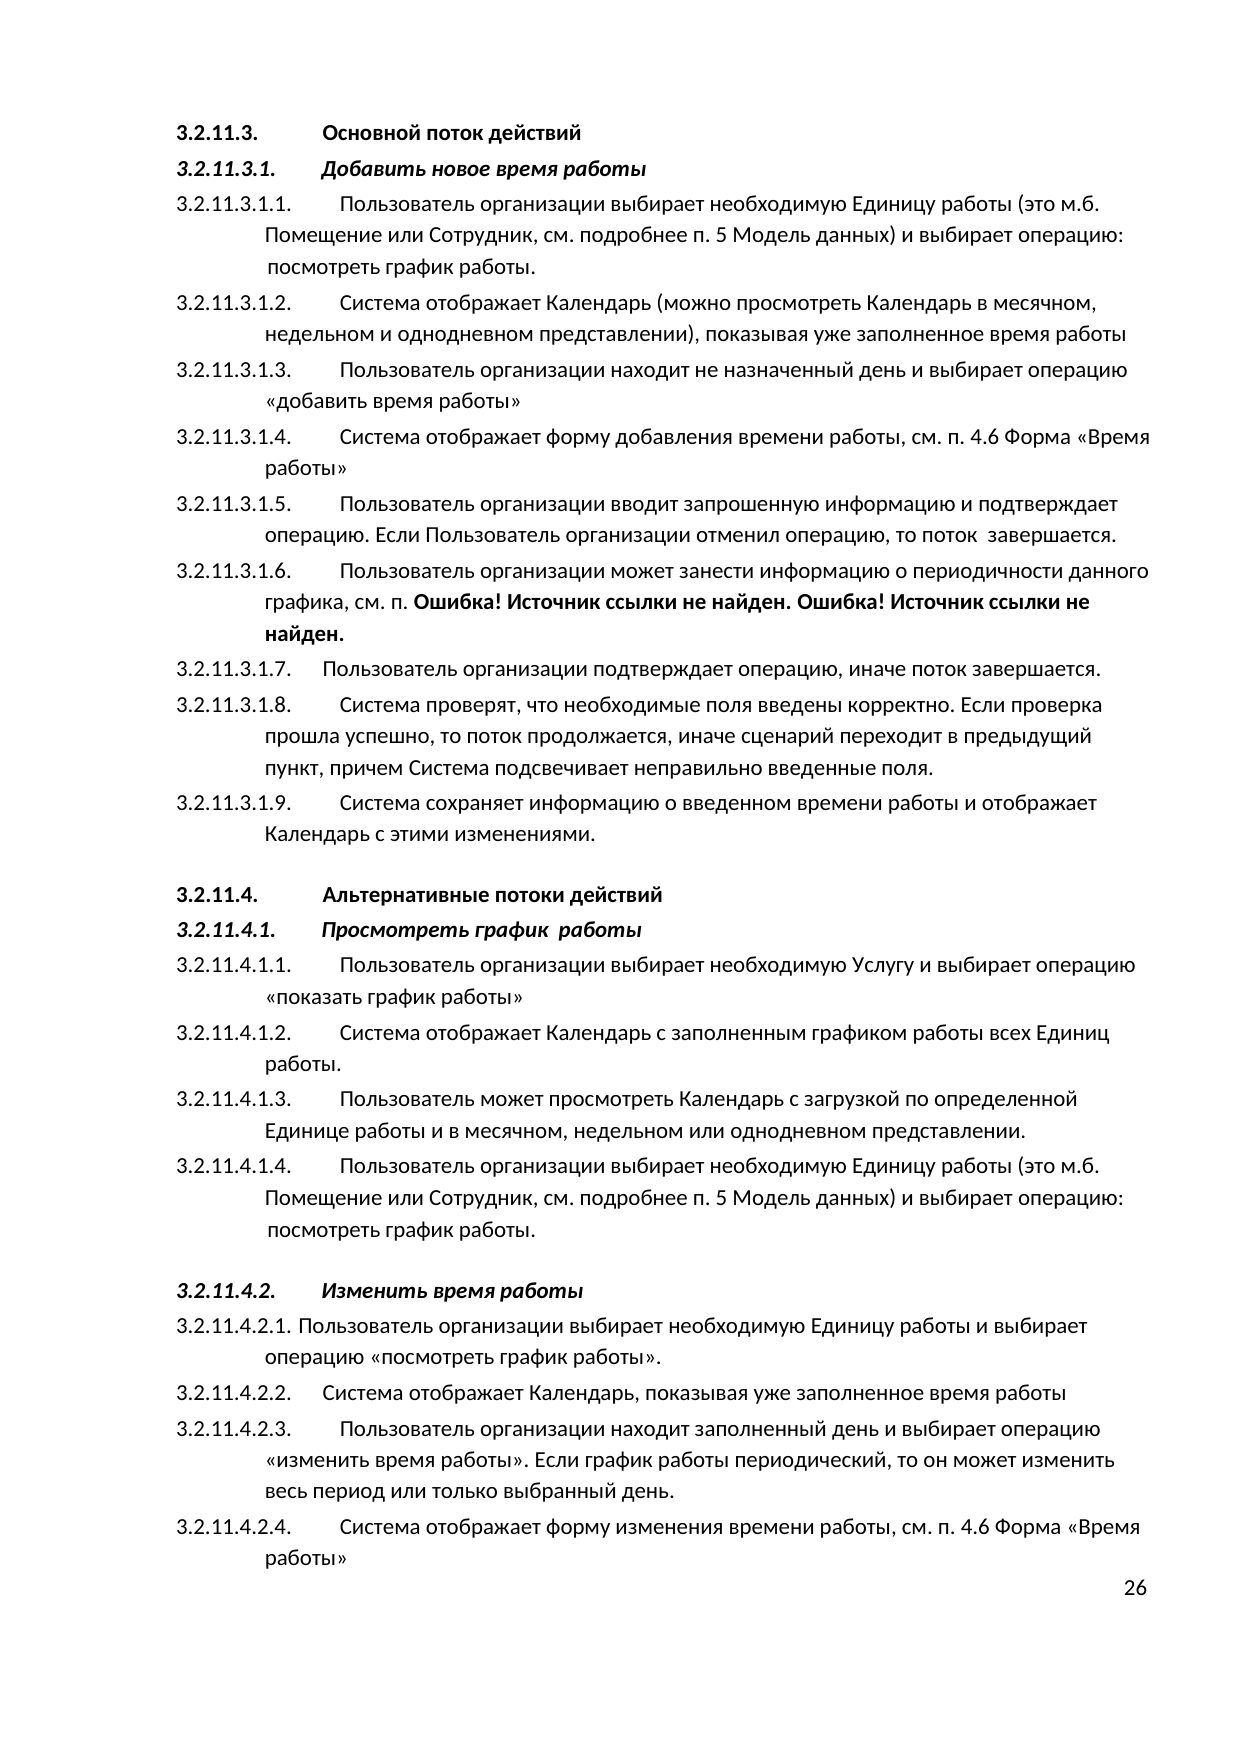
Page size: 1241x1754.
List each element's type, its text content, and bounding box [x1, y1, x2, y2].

subtitle 3.2.11.4. Альтернативные потоки действий [176, 880, 1152, 908]
text 3.2.11.3.1.3. Пользователь организации находит не назначенный день и выбирает операцию «добавить время работы» [176, 355, 1152, 414]
text 3.2.11.3.1.7. Пользователь организации подтверждает операцию, иначе поток завершается. [176, 654, 1152, 682]
text 3.2.11.3.1.2. Система отображает Календарь (можно просмотреть Календарь в месячном, недельном и однодневном представлении), показывая уже заполненное время работы [176, 288, 1152, 347]
text 3.2.11.3.1.6. Пользователь организации может занести информацию о периодичности данного графика, см. п. Ошибка! Источник ссылки не найден. Ошибка! Источник ссылки не найден. [176, 556, 1152, 647]
text 3.2.11.4.2.2. Система отображает Календарь, показывая уже заполненное время работы [176, 1378, 1152, 1406]
text посмотреть график работы. [267, 252, 1152, 280]
text 3.2.11.3.1.9. Система сохраняет информацию о введенном времени работы и отображает Календарь с этими изменениями. [176, 788, 1152, 848]
text 3.2.11.4.1.4. Пользователь организации выбирает необходимую Единицу работы (это м.б. Помещение или Сотрудник, см. подробнее п. 5 Модель данных) и выбирает операцию: [176, 1152, 1152, 1211]
text 3.2.11.4.1.1. Пользователь организации выбирает необходимую Услугу и выбирает операцию «показать график работы» [176, 951, 1152, 1010]
text 3.2.11.4.1.2. Система отображает Календарь с заполненным графиком работы всех Единиц работы. [176, 1018, 1152, 1077]
subtitle 3.2.11.3. Основной поток действий [176, 118, 1152, 147]
subtitle 3.2.11.4.2. Изменить время работы [176, 1276, 1152, 1304]
text 3.2.11.4.1.3. Пользователь может просмотреть Календарь с загрузкой по определенной Единице работы и в месячном, недельном или однодневном представлении. [176, 1084, 1152, 1144]
text 3.2.11.3.1.5. Пользователь организации вводит запрошенную информацию и подтверждает операцию. Если Пользователь организации отменил операцию, то поток завершается. [176, 489, 1152, 548]
text посмотреть график работы. [267, 1215, 1152, 1243]
text 3.2.11.3.1.8. Система проверят, что необходимые поля введены корректно. Если проверка прошла успешно, то поток продолжается, иначе сценарий переходит в предыдущий пункт, причем Система подсвечивает неправильно введенные поля. [176, 690, 1152, 781]
text 3.2.11.4.2.4. Система отображает форму изменения времени работы, см. п. 4.6 Форма «Время работы» [176, 1512, 1152, 1571]
text 3.2.11.4.2.3. Пользователь организации находит заполненный день и выбирает операцию «изменить время работы». Если график работы периодический, то он может изменить весь период или только выбранный день. [176, 1414, 1152, 1504]
subtitle 3.2.11.3.1. Добавить новое время работы [176, 154, 1152, 182]
text 3.2.11.4.2.1. Пользователь организации выбирает необходимую Единицу работы и выбирает операцию «посмотреть график работы». [176, 1311, 1152, 1370]
text 3.2.11.3.1.1. Пользователь организации выбирает необходимую Единицу работы (это м.б. Помещение или Сотрудник, см. подробнее п. 5 Модель данных) и выбирает операцию: [176, 189, 1152, 248]
subtitle 3.2.11.4.1. Просмотреть график работы [176, 915, 1152, 943]
text 3.2.11.3.1.4. Система отображает форму добавления времени работы, см. п. 4.6 Форма «Время работы» [176, 422, 1152, 481]
